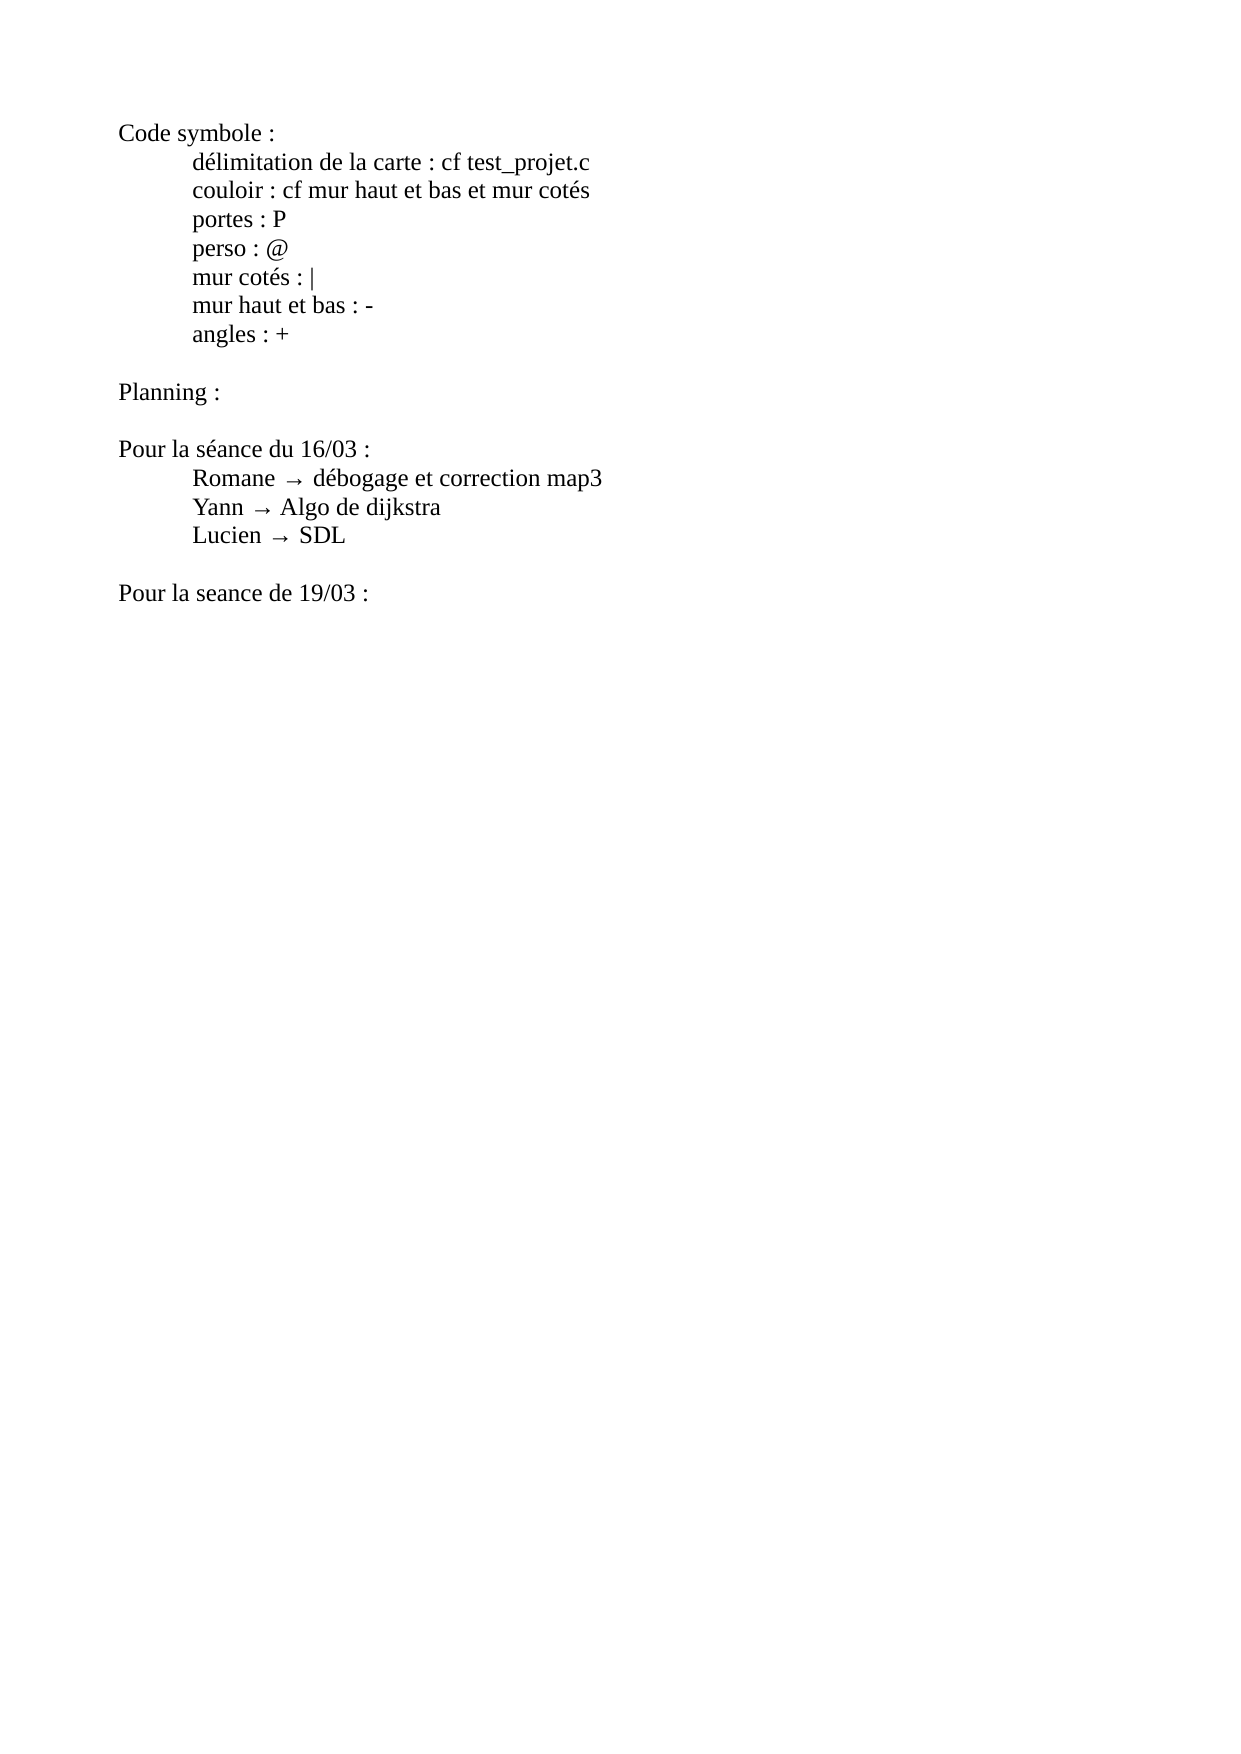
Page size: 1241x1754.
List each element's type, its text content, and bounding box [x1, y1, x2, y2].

text Romane → débogage et correction map3 [118, 463, 1122, 492]
text angles : + [118, 319, 1122, 348]
text Pour la seance de 19/03 : [118, 578, 1122, 607]
text portes : P [118, 204, 1122, 233]
text Code symbole : [118, 118, 1122, 147]
text Lucien → SDL [118, 521, 1122, 549]
text Yann → Algo de dijkstra [118, 492, 1122, 521]
text mur haut et bas : - [118, 291, 1122, 319]
text mur cotés : | [118, 262, 1122, 291]
text délimitation de la carte : cf test_projet.c [118, 147, 1122, 176]
text perso : @ [118, 233, 1122, 262]
text Pour la séance du 16/03 : [118, 434, 1122, 463]
text couloir : cf mur haut et bas et mur cotés [118, 176, 1122, 204]
text Planning : [118, 377, 1122, 406]
